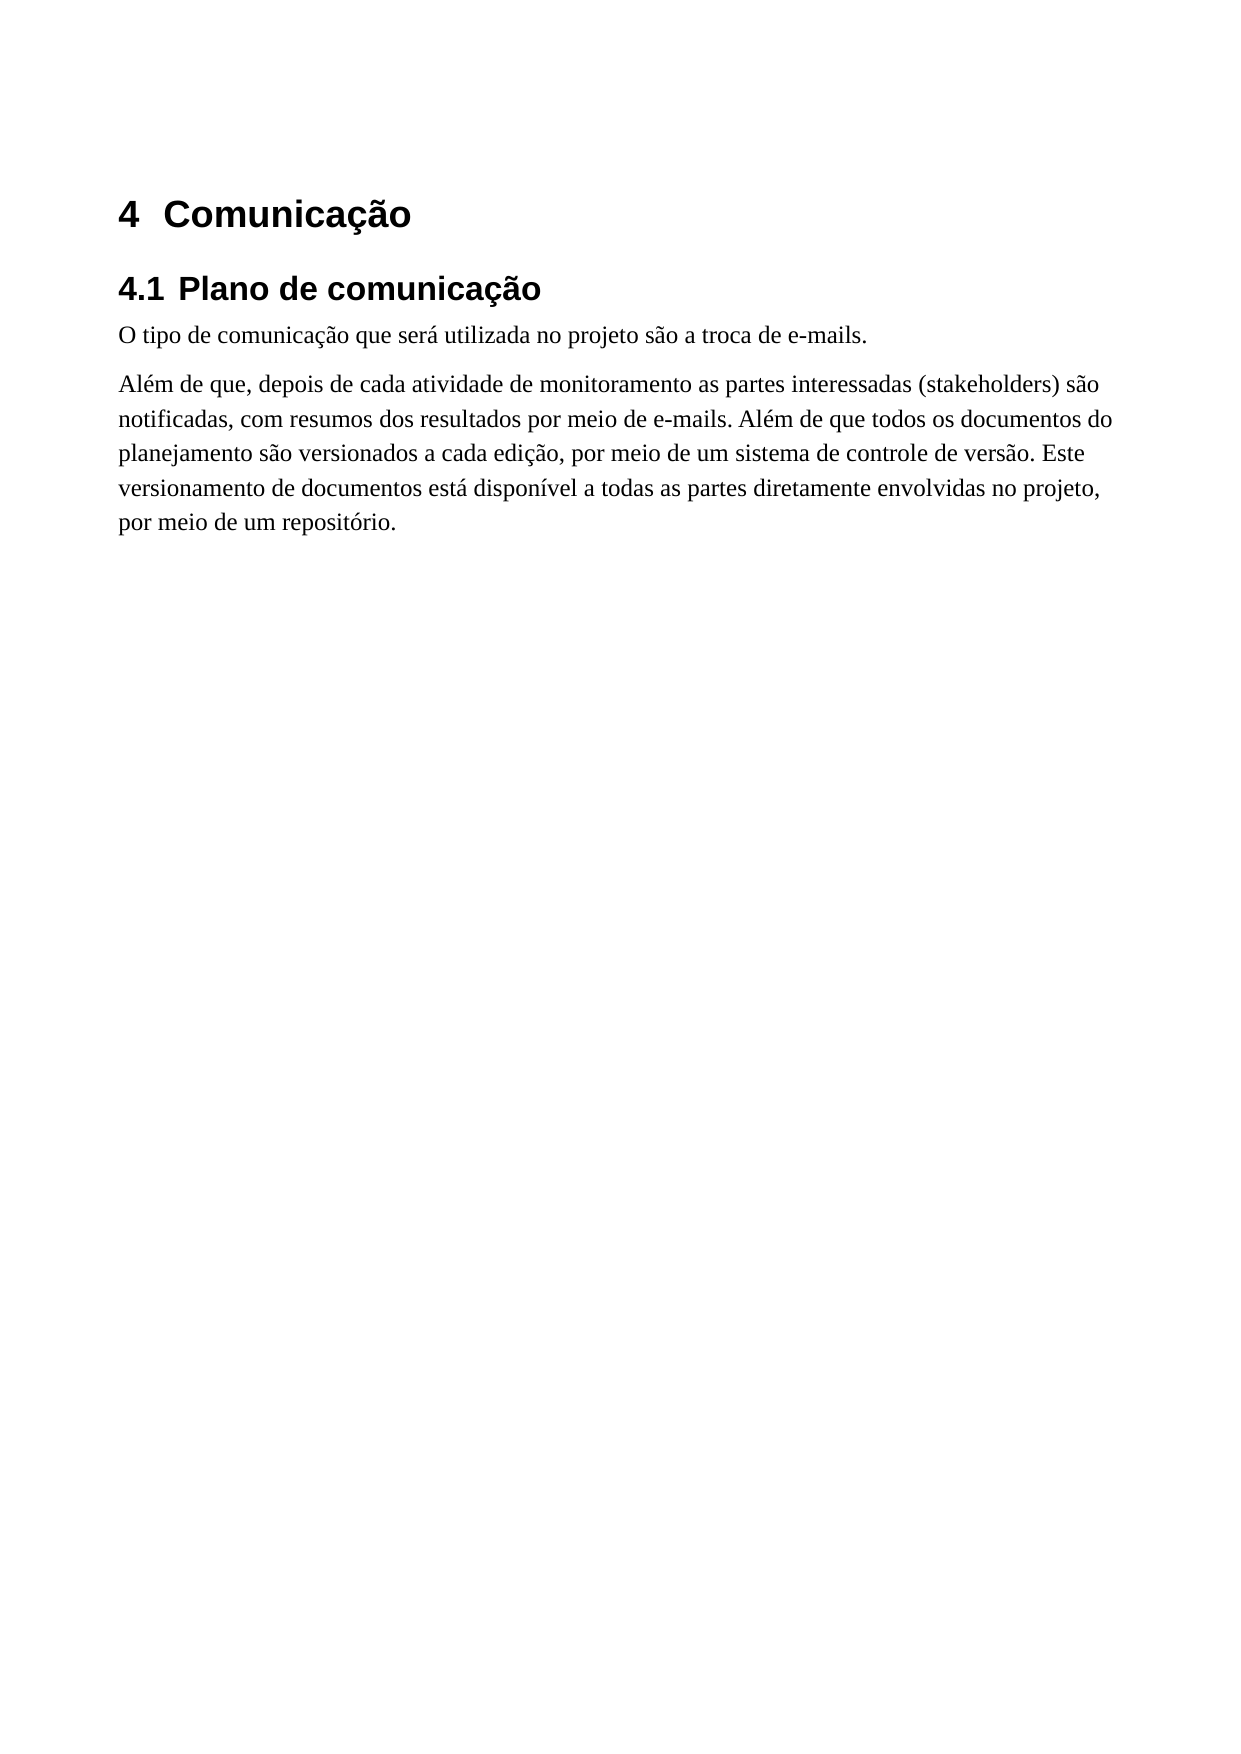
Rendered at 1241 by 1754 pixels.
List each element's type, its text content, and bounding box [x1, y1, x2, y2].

subtitle Plano de comunicação [118, 269, 1122, 308]
text Além de que, depois de cada atividade de monitoramento as partes interessadas (stakeholders) são notificadas, com resumos dos resultados por meio de e-mails. Além de que todos os documentos do planejamento são versionados a cada edição, por meio de um sistema de controle de versão. Este versionamento de documentos está disponível a todas as partes diretamente envolvidas no projeto, por meio de um repositório. [118, 369, 1122, 536]
subtitle Comunicação [118, 192, 1122, 236]
text O tipo de comunicação que será utilizada no projeto são a troca de e-mails. [118, 320, 1122, 349]
